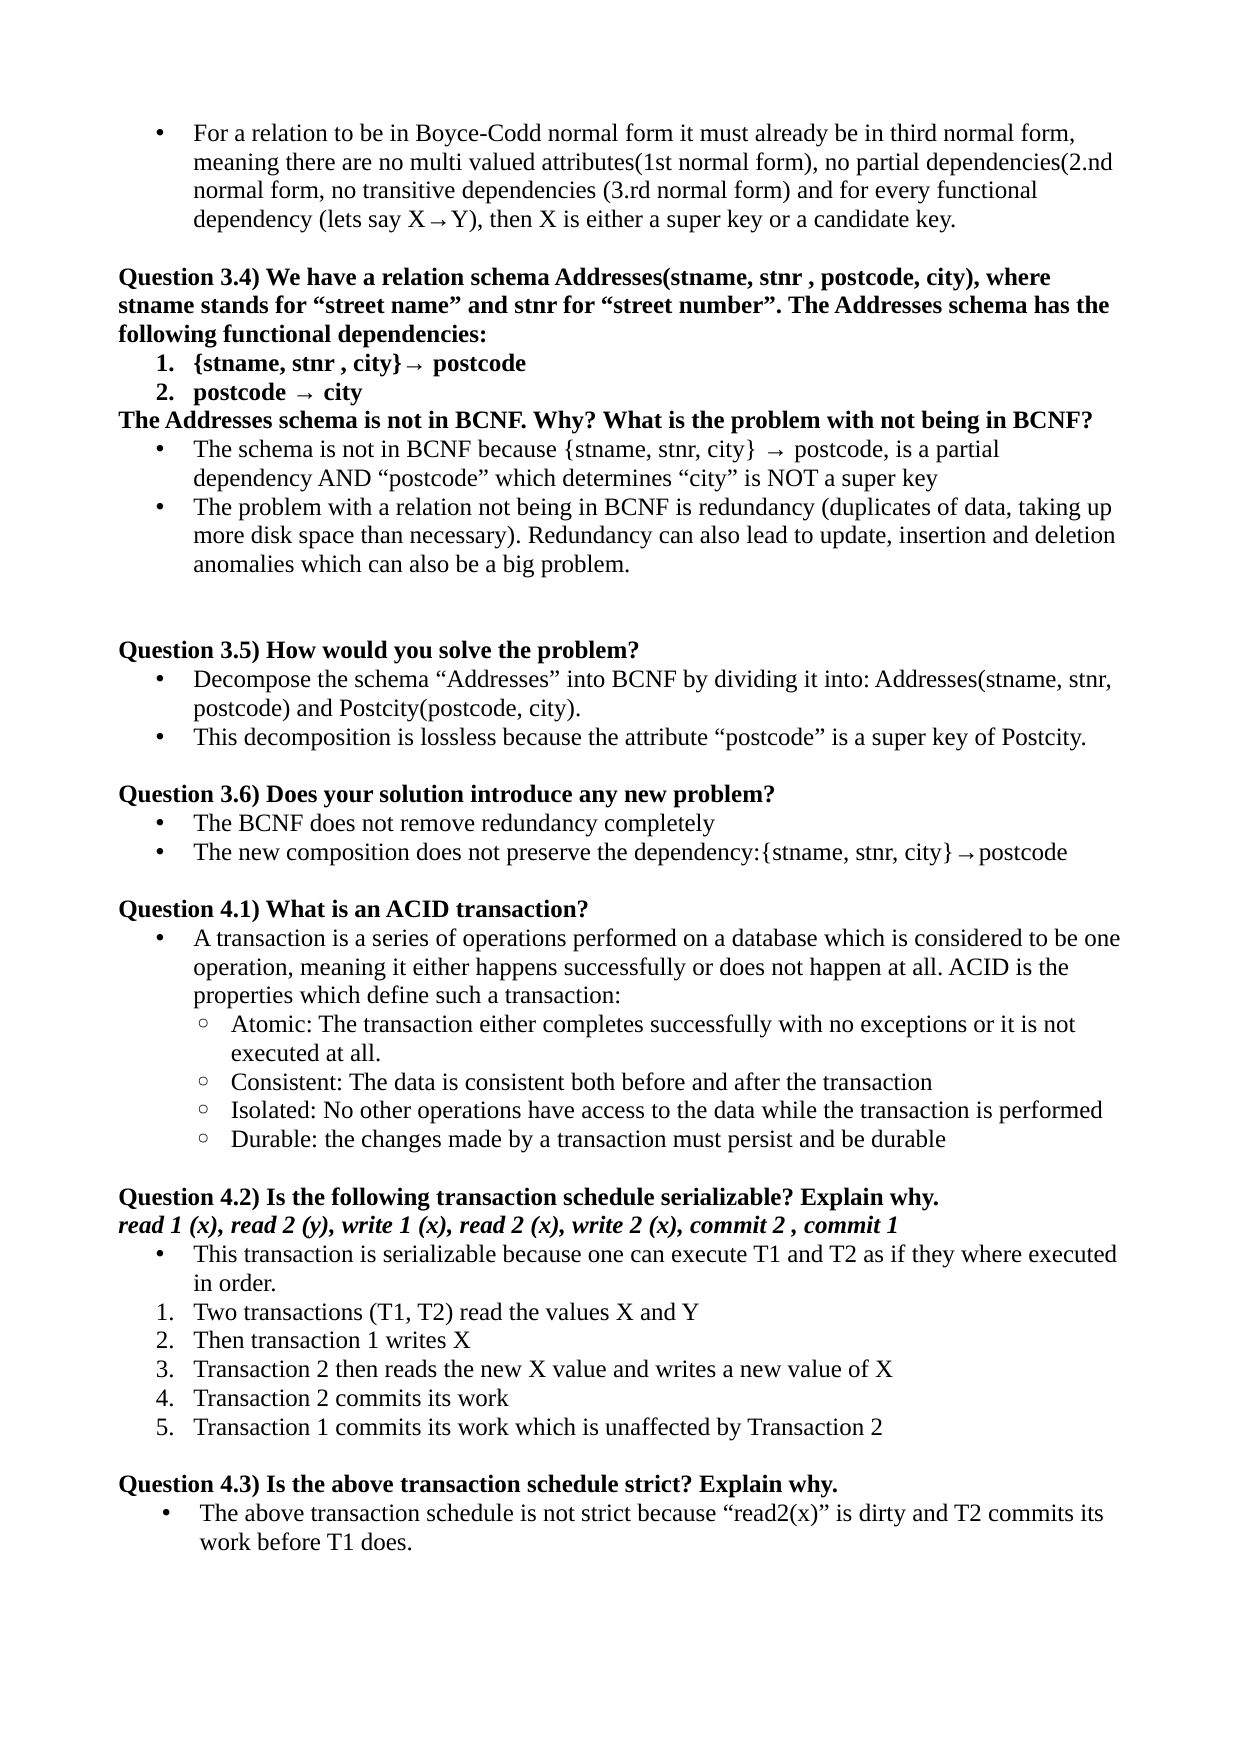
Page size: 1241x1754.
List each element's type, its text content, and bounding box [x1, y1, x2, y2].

text Question 4.1) What is an ACID transaction? [118, 894, 1122, 923]
list For a relation to be in Boyce-Codd normal form it must already be in third normal form, meaning there are no multi valued attributes(1st normal form), no partial dependencies(2.nd normal form, no transitive dependencies (3.rd normal form) and for every functional dependency (lets say X→Y), then X is either a super key or a candidate key. [156, 118, 1122, 233]
list The new composition does not preserve the dependency:{stname, stnr, city}→postcode [156, 837, 1122, 866]
list Two transactions (T1, T2) read the values X and Y [156, 1297, 1122, 1326]
list The BCNF does not remove redundancy completely [156, 808, 1122, 837]
text Question 3.6) Does your solution introduce any new problem? [118, 779, 1122, 808]
list Transaction 2 commits its work [156, 1383, 1122, 1412]
list This transaction is serializable because one can execute T1 and T2 as if they where executed in order. [156, 1239, 1122, 1297]
list Transaction 2 then reads the new X value and writes a new value of X [156, 1354, 1122, 1383]
list Consistent: The data is consistent both before and after the transaction [193, 1067, 1122, 1096]
list This decomposition is lossless because the attribute “postcode” is a super key of Postcity. [156, 722, 1122, 751]
list Isolated: No other operations have access to the data while the transaction is performed [193, 1096, 1122, 1124]
list postcode → city [156, 377, 1122, 406]
list Then transaction 1 writes X [156, 1326, 1122, 1354]
text Question 3.4) We have a relation schema Addresses(stname, stnr , postcode, city), where stname stands for “street name” and stnr for “street number”. The Addresses schema has the following functional dependencies: [118, 262, 1122, 348]
list Atomic: The transaction either completes successfully with no exceptions or it is not executed at all. [193, 1009, 1122, 1067]
list Durable: the changes made by a transaction must persist and be durable [193, 1124, 1122, 1153]
list The problem with a relation not being in BCNF is redundancy (duplicates of data, taking up more disk space than necessary). Redundancy can also lead to update, insertion and deletion anomalies which can also be a big problem. [156, 492, 1122, 578]
list A transaction is a series of operations performed on a database which is considered to be one operation, meaning it either happens successfully or does not happen at all. ACID is the properties which define such a transaction: [156, 923, 1122, 1009]
list {stname, stnr , city}→ postcode [156, 348, 1122, 377]
text Question 4.2) Is the following transaction schedule serializable? Explain why. [118, 1182, 1122, 1211]
text read 1 (x), read 2 (y), write 1 (x), read 2 (x), write 2 (x), commit 2 , commit 1 [118, 1211, 1122, 1239]
list The schema is not in BCNF because {stname, stnr, city} → postcode, is a partial dependency AND “postcode” which determines “city” is NOT a super key [156, 434, 1122, 492]
list Decompose the schema “Addresses” into BCNF by dividing it into: Addresses(stname, stnr, postcode) and Postcity(postcode, city). [156, 664, 1122, 722]
text Question 4.3) Is the above transaction schedule strict? Explain why. [118, 1469, 1122, 1498]
text The Addresses schema is not in BCNF. Why? What is the problem with not being in BCNF? [118, 406, 1122, 434]
text Question 3.5) How would you solve the problem? [118, 636, 1122, 664]
list Transaction 1 commits its work which is unaffected by Transaction 2 [156, 1412, 1122, 1441]
list The above transaction schedule is not strict because “read2(x)” is dirty and T2 commits its work before T1 does. [162, 1498, 1122, 1556]
